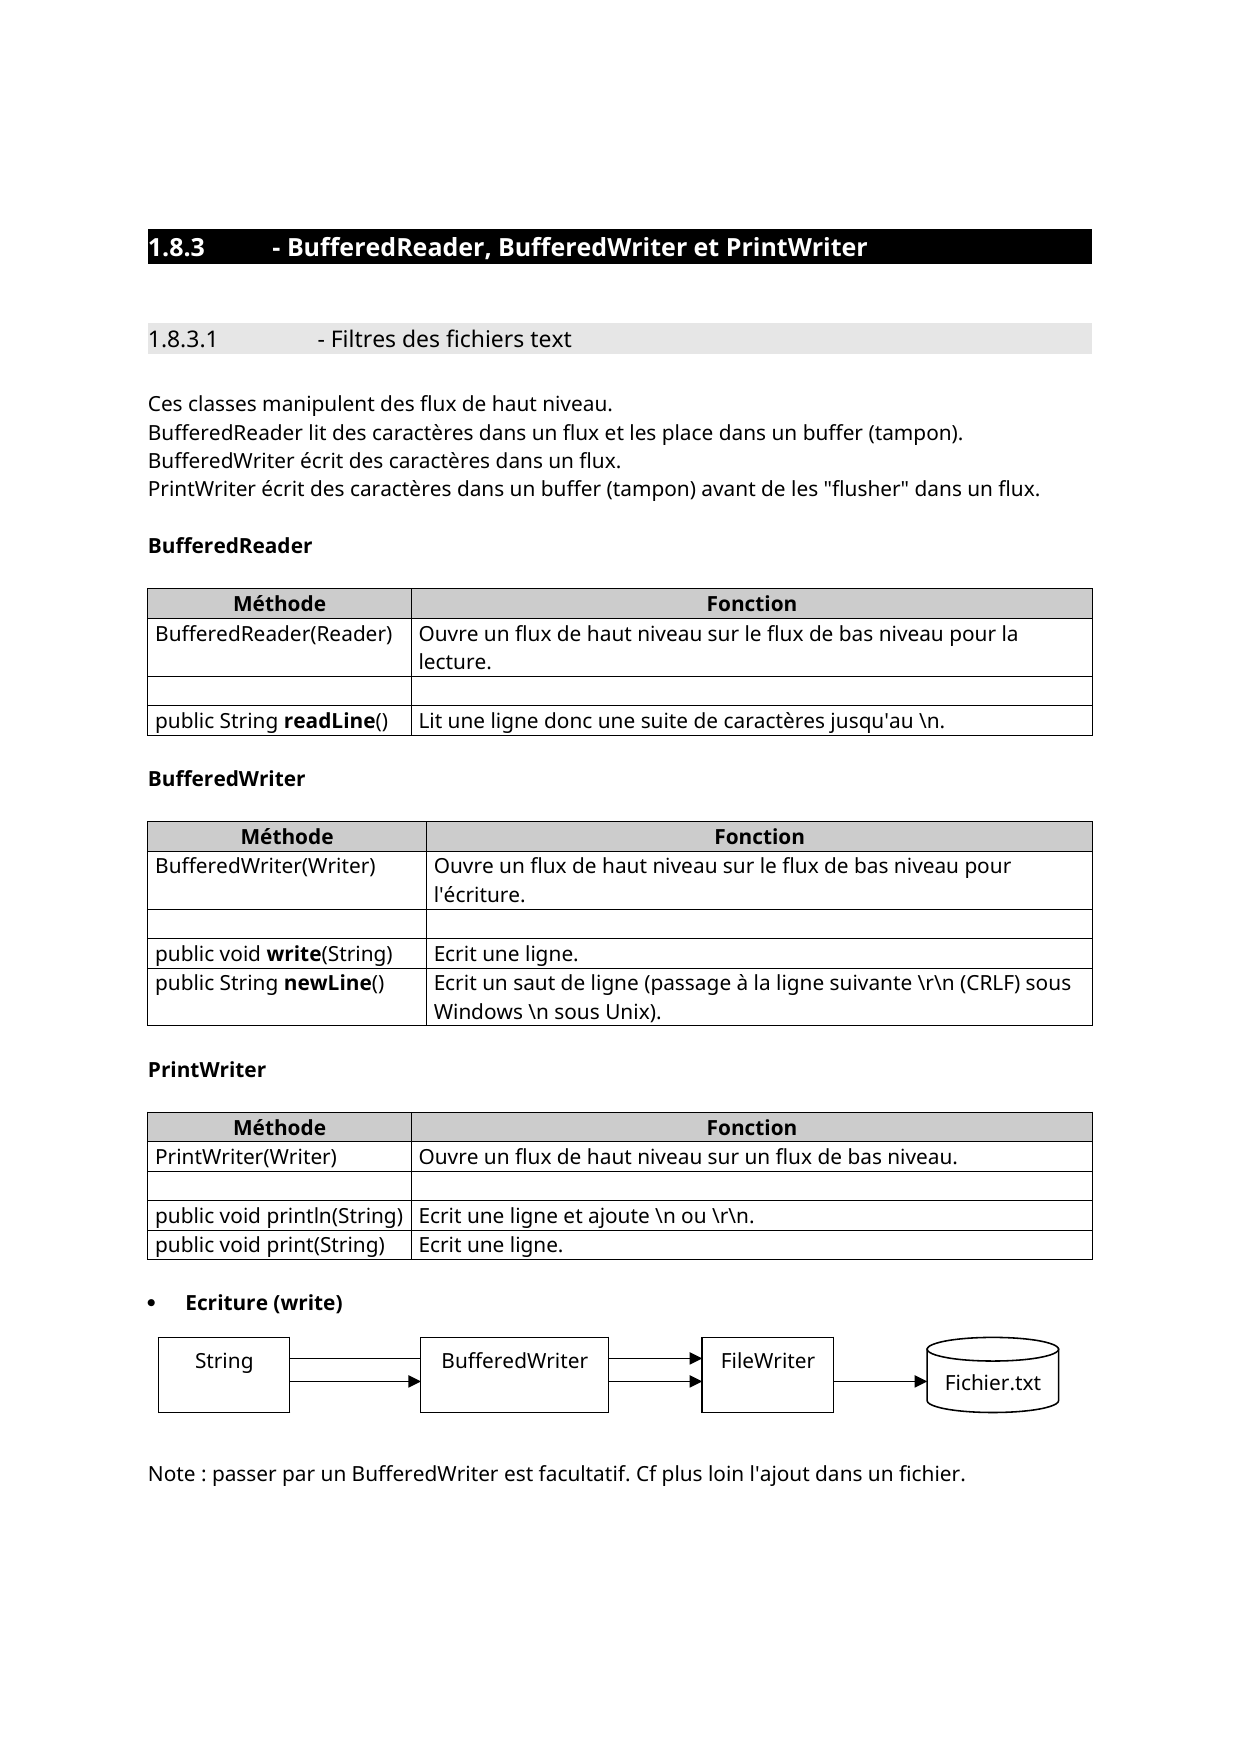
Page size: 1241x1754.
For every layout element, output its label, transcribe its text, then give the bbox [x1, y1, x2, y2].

table_cell PrintWriter(Writer) [148, 1142, 411, 1171]
table_header Fonction [412, 589, 1092, 618]
text Ces classes manipulent des flux de haut niveau. [148, 389, 1092, 418]
table_cell public String newLine() [148, 969, 426, 1025]
text PrintWriter [148, 1055, 1092, 1083]
table_cell Ecrit une ligne. [412, 1231, 1092, 1259]
table_cell Lit une ligne donc une suite de caractères jusqu'au \n. [412, 706, 1092, 735]
table_header Fonction [427, 822, 1092, 851]
table_cell Ecrit une ligne. [427, 939, 1092, 967]
text PrintWriter écrit des caractères dans un buffer (tampon) avant de les "flusher" dans un flux. [148, 474, 1092, 503]
table_header Fonction [412, 1113, 1092, 1141]
text FileWriter [718, 1346, 817, 1374]
table_cell BufferedWriter(Writer) [148, 852, 426, 908]
table_cell [427, 910, 1092, 938]
text BufferedReader lit des caractères dans un flux et les place dans un buffer (tampon). [148, 418, 1092, 446]
text BufferedWriter écrit des caractères dans un flux. [148, 446, 1092, 474]
table_header Méthode [148, 822, 426, 851]
table_cell [148, 910, 426, 938]
table_cell public void println(String) [148, 1201, 411, 1229]
text String [174, 1346, 274, 1374]
table_cell [148, 677, 411, 705]
table_cell BufferedReader(Reader) [148, 619, 411, 676]
table_cell Ouvre un flux de haut niveau sur un flux de bas niveau. [412, 1142, 1092, 1171]
text BufferedReader [148, 531, 1092, 560]
text BufferedWriter [148, 764, 1092, 793]
text BufferedWriter [437, 1346, 592, 1374]
table_cell Ouvre un flux de haut niveau sur le flux de bas niveau pour la lecture. [412, 619, 1092, 676]
table_header Méthode [148, 589, 411, 618]
table_cell public void write(String) [148, 939, 426, 967]
table_header Méthode [148, 1113, 411, 1141]
table_cell public void print(String) [148, 1231, 411, 1259]
subtitle - Filtres des fichiers text [148, 323, 1092, 354]
subtitle - BufferedReader, BufferedWriter et PrintWriter [148, 229, 1092, 264]
table_cell [412, 1172, 1092, 1200]
table_cell [148, 1172, 411, 1200]
text Note : passer par un BufferedWriter est facultatif. Cf plus loin l'ajout dans un fichier. [148, 1459, 1092, 1488]
table_cell Ecrit un saut de ligne (passage à la ligne suivante \r\n (CRLF) sous Windows \n sous Unix). [427, 969, 1092, 1025]
table_cell public String readLine() [148, 706, 411, 735]
table_cell Ouvre un flux de haut niveau sur le flux de bas niveau pour l'écriture. [427, 852, 1092, 908]
table_cell [412, 677, 1092, 705]
list Ecriture (write) [148, 1288, 1092, 1317]
table_cell Ecrit une ligne et ajoute \n ou \r\n. [412, 1201, 1092, 1229]
